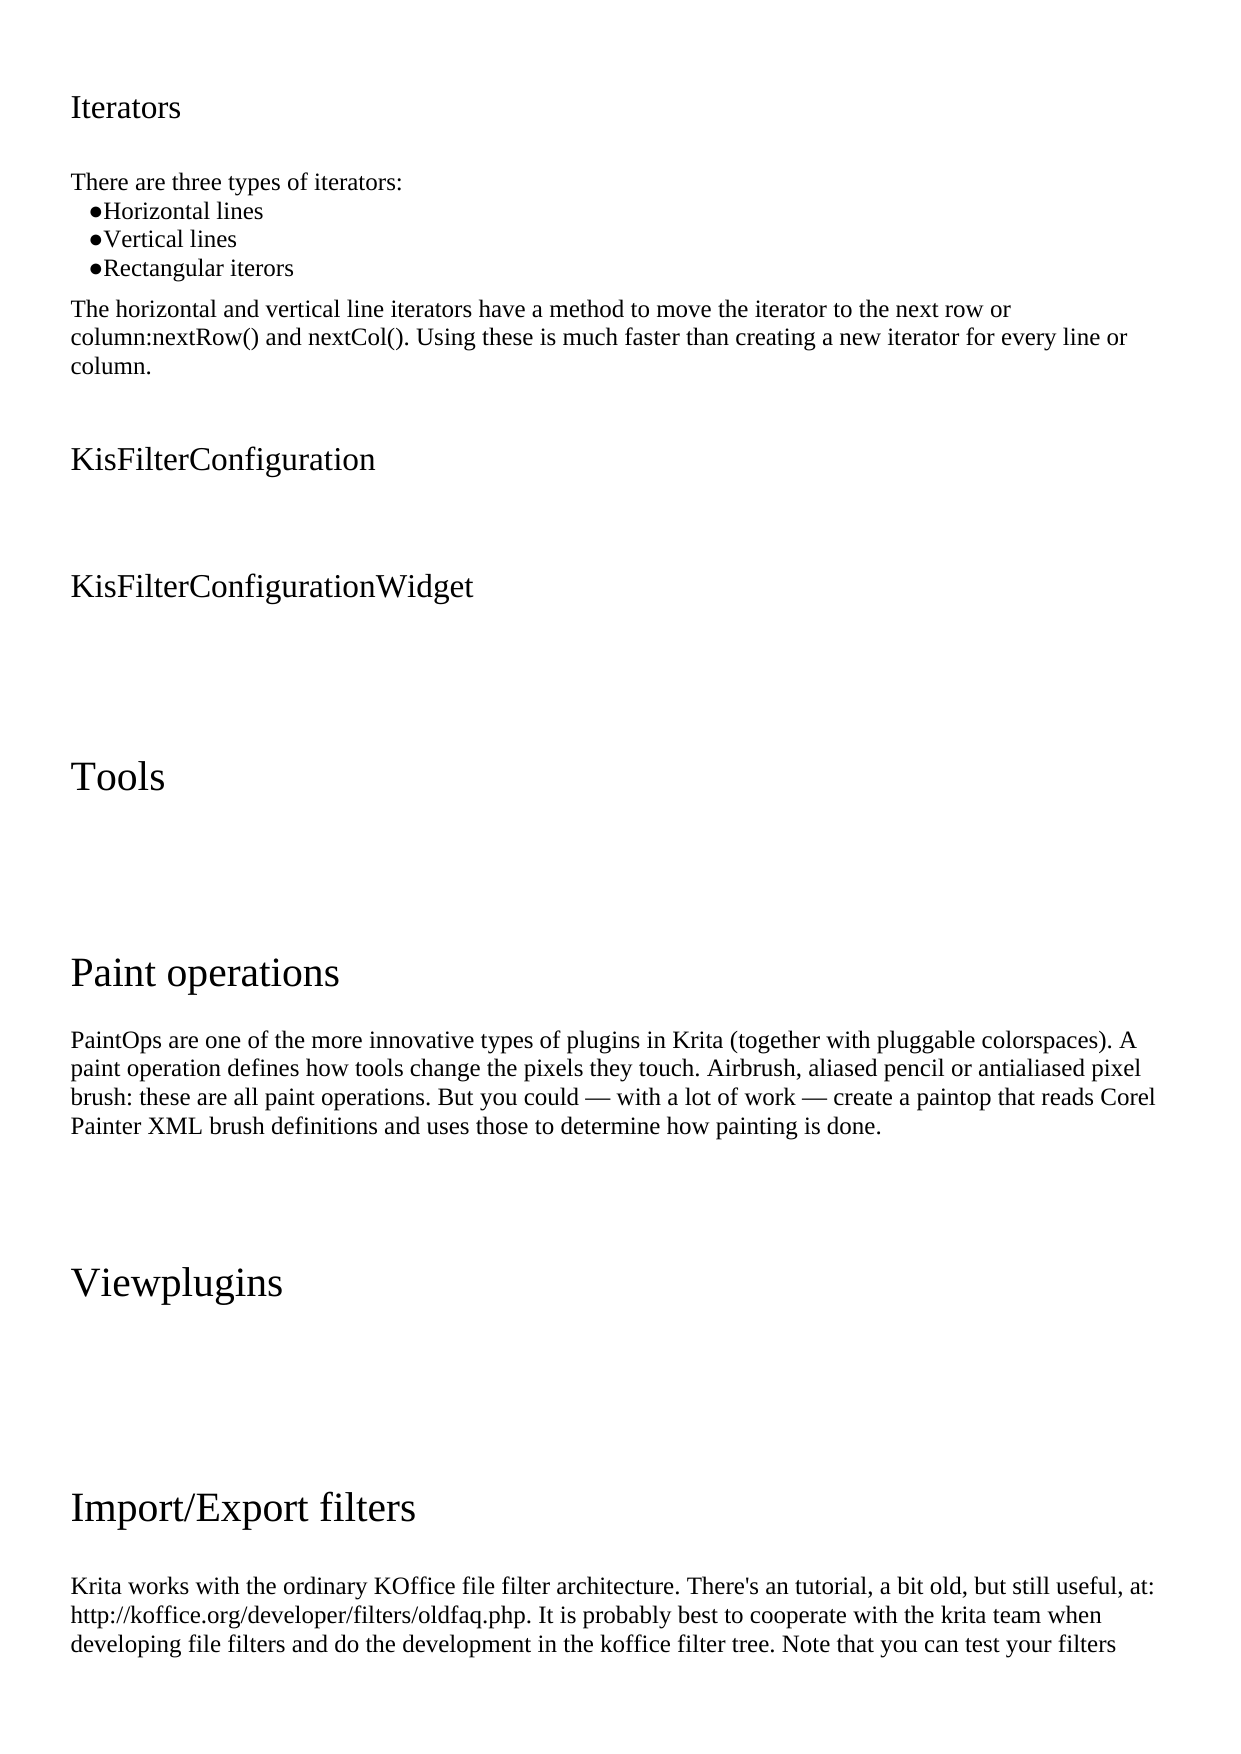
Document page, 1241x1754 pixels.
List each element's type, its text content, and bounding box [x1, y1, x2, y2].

subtitle 4.2.KisFilterConfiguration [70, 439, 1170, 477]
subtitle 4.3.KisFilterConfigurationWidget [70, 566, 1170, 604]
text PaintOps are one of the more innovative types of plugins in Krita (together with pluggable colorspaces). A paint operation defines how tools change the pixels they touch. Airbrush, aliased pencil or antialiased pixel brush: these are all paint operations. But you could — with a lot of work — create a paintop that reads Corel Painter XML brush definitions and uses those to determine how painting is done. [70, 1025, 1170, 1140]
text Vertical lines [70, 224, 1170, 253]
text The horizontal and vertical line iterators have a method to move the iterator to the next row or column:nextRow() and nextCol(). Using these is much faster than creating a new iterator for every line or column. [70, 294, 1170, 380]
text Rectangular iterors [70, 253, 1170, 282]
subtitle 4.1.Iterators [70, 87, 1170, 126]
text There are three types of iterators: [70, 167, 1170, 196]
subtitle 6.Paint operations [70, 947, 1170, 995]
subtitle 8.Import/Export filters [70, 1482, 1170, 1530]
subtitle 7.Viewplugins [70, 1258, 1170, 1306]
text Krita works with the ordinary KOffice file filter architecture. There's an tutorial, a bit old, but still useful, at: http://koffice.org/developer/filters/oldfaq.php. It is probably best to cooperate with the krita team when developing file filters and do the development in the koffice filter tree. Note that you can test your filters [70, 1571, 1170, 1658]
subtitle 5.Tools [70, 752, 1170, 800]
text Horizontal lines [70, 196, 1170, 224]
